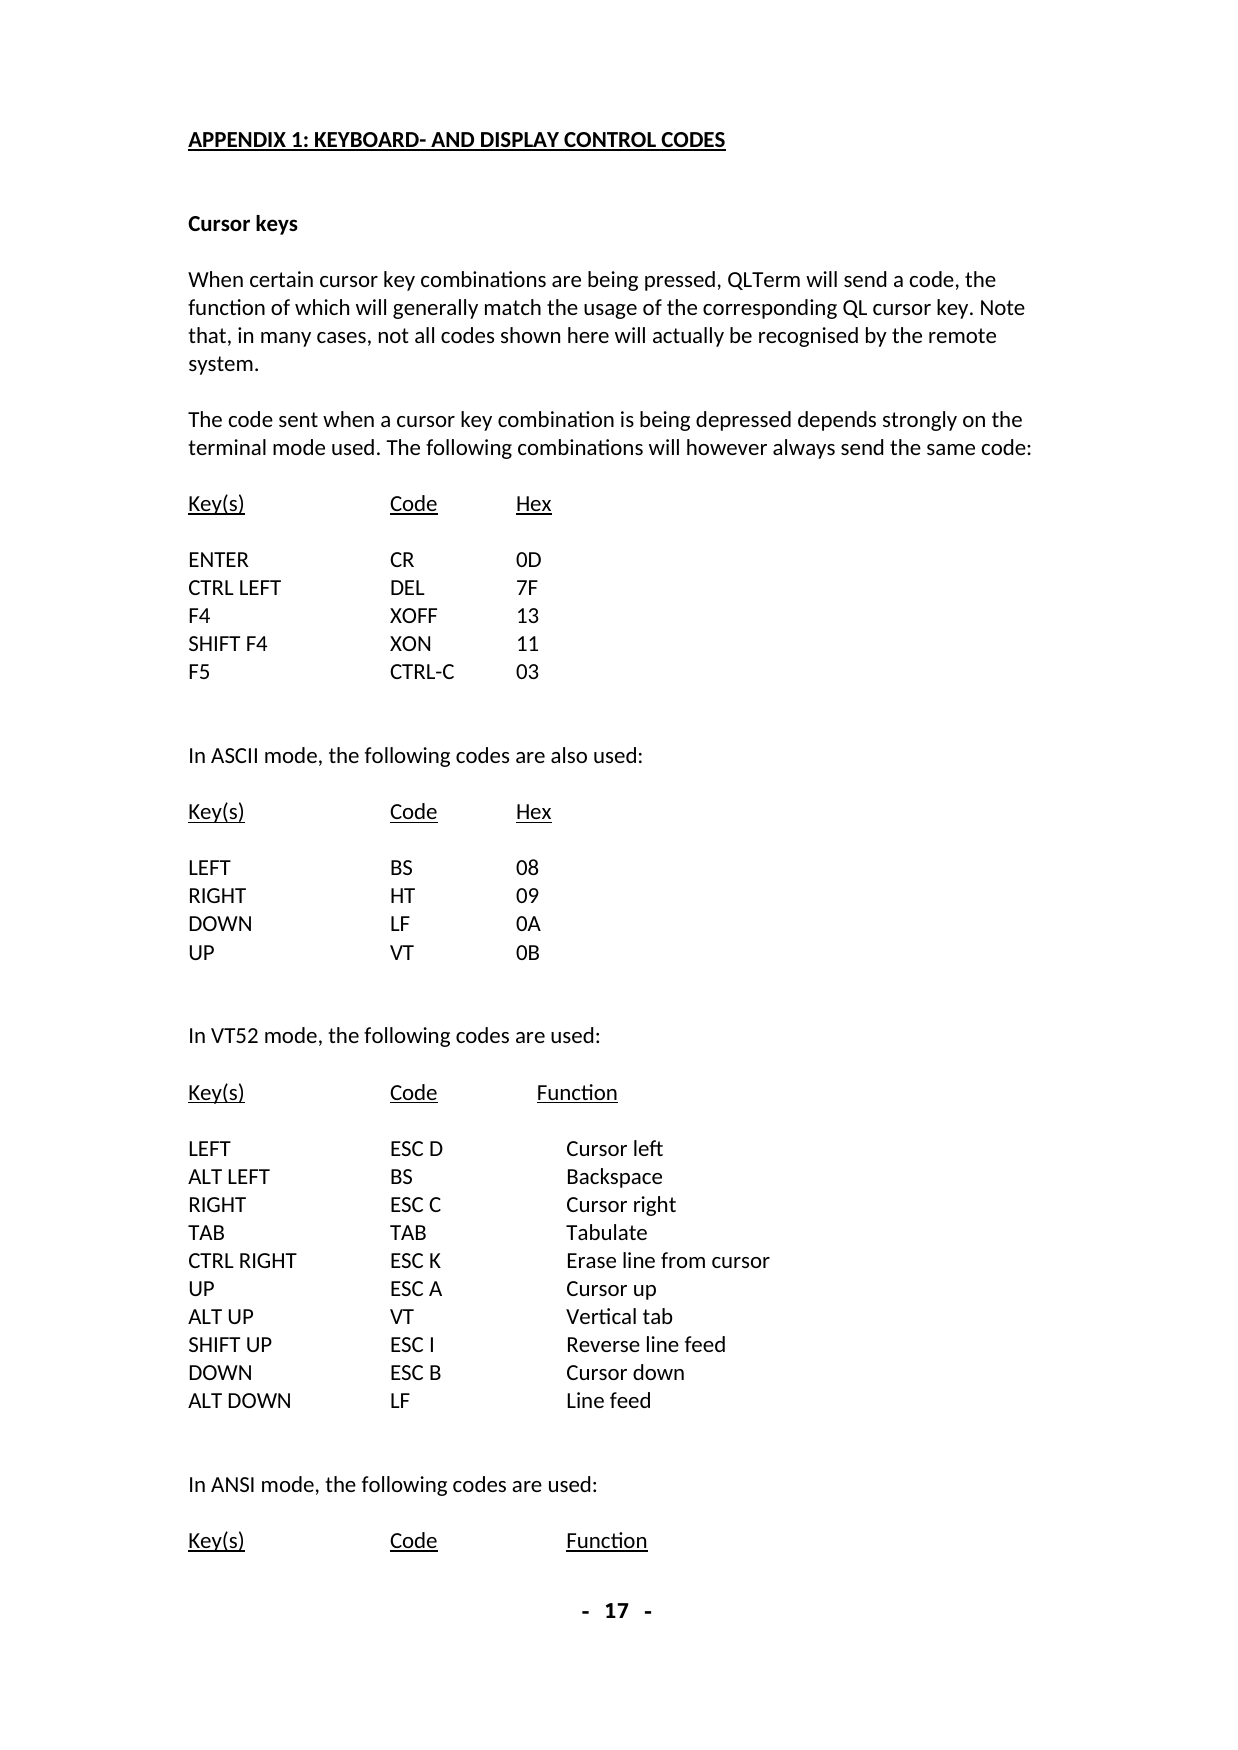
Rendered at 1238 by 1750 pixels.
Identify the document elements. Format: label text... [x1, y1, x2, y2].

text When certain cursor key combinations are being pressed, QLTerm will send a code, the function of which will generally match the usage of the corresponding QL cursor key. Note that, in many cases, not all codes shown here will actually be recognised by the remote system. [188, 265, 1070, 377]
text RIGHT HT 09 [188, 882, 1070, 909]
text CTRL RIGHT ESC K Erase line from cursor [188, 1246, 1070, 1274]
text LEFT ESC D Cursor left [188, 1134, 1070, 1162]
text ALT LEFT BS Backspace [188, 1162, 1070, 1190]
text DOWN LF 0A [188, 909, 1070, 938]
text Key(s) Code Hex [188, 797, 1070, 826]
text SHIFT UP ESC I Reverse line feed [188, 1330, 1070, 1358]
text Key(s) Code Hex [188, 489, 1070, 517]
text UP VT 0B [188, 938, 1070, 966]
text In VT52 mode, the following codes are used: [188, 1022, 1070, 1050]
text ALT UP VT Vertical tab [188, 1302, 1070, 1330]
text ALT DOWN LF Line feed [188, 1386, 1070, 1414]
text LEFT BS 08 [188, 853, 1070, 882]
text In ASCII mode, the following codes are also used: [188, 741, 1070, 769]
text UP ESC A Cursor up [188, 1274, 1070, 1302]
text APPENDIX 1: KEYBOARD- AND DISPLAY CONTROL CODES [188, 125, 1070, 153]
text SHIFT F4 XON 11 [188, 629, 1070, 657]
text Cursor keys [188, 209, 1070, 237]
text In ANSI mode, the following codes are used: [188, 1470, 1070, 1498]
text F4 XOFF 13 [188, 601, 1070, 629]
text Key(s) Code Function [188, 1078, 1070, 1106]
text CTRL LEFT DEL 7F [188, 573, 1070, 601]
text ENTER CR 0D [188, 545, 1070, 573]
text RIGHT ESC C Cursor right [188, 1190, 1070, 1218]
text DOWN ESC B Cursor down [188, 1358, 1070, 1386]
text F5 CTRL-C 03 [188, 657, 1070, 685]
text The code sent when a cursor key combination is being depressed depends strongly on the terminal mode used. The following combinations will however always send the same code: [188, 405, 1070, 461]
text Key(s) Code Function [188, 1526, 1070, 1554]
text TAB TAB Tabulate [188, 1218, 1070, 1246]
